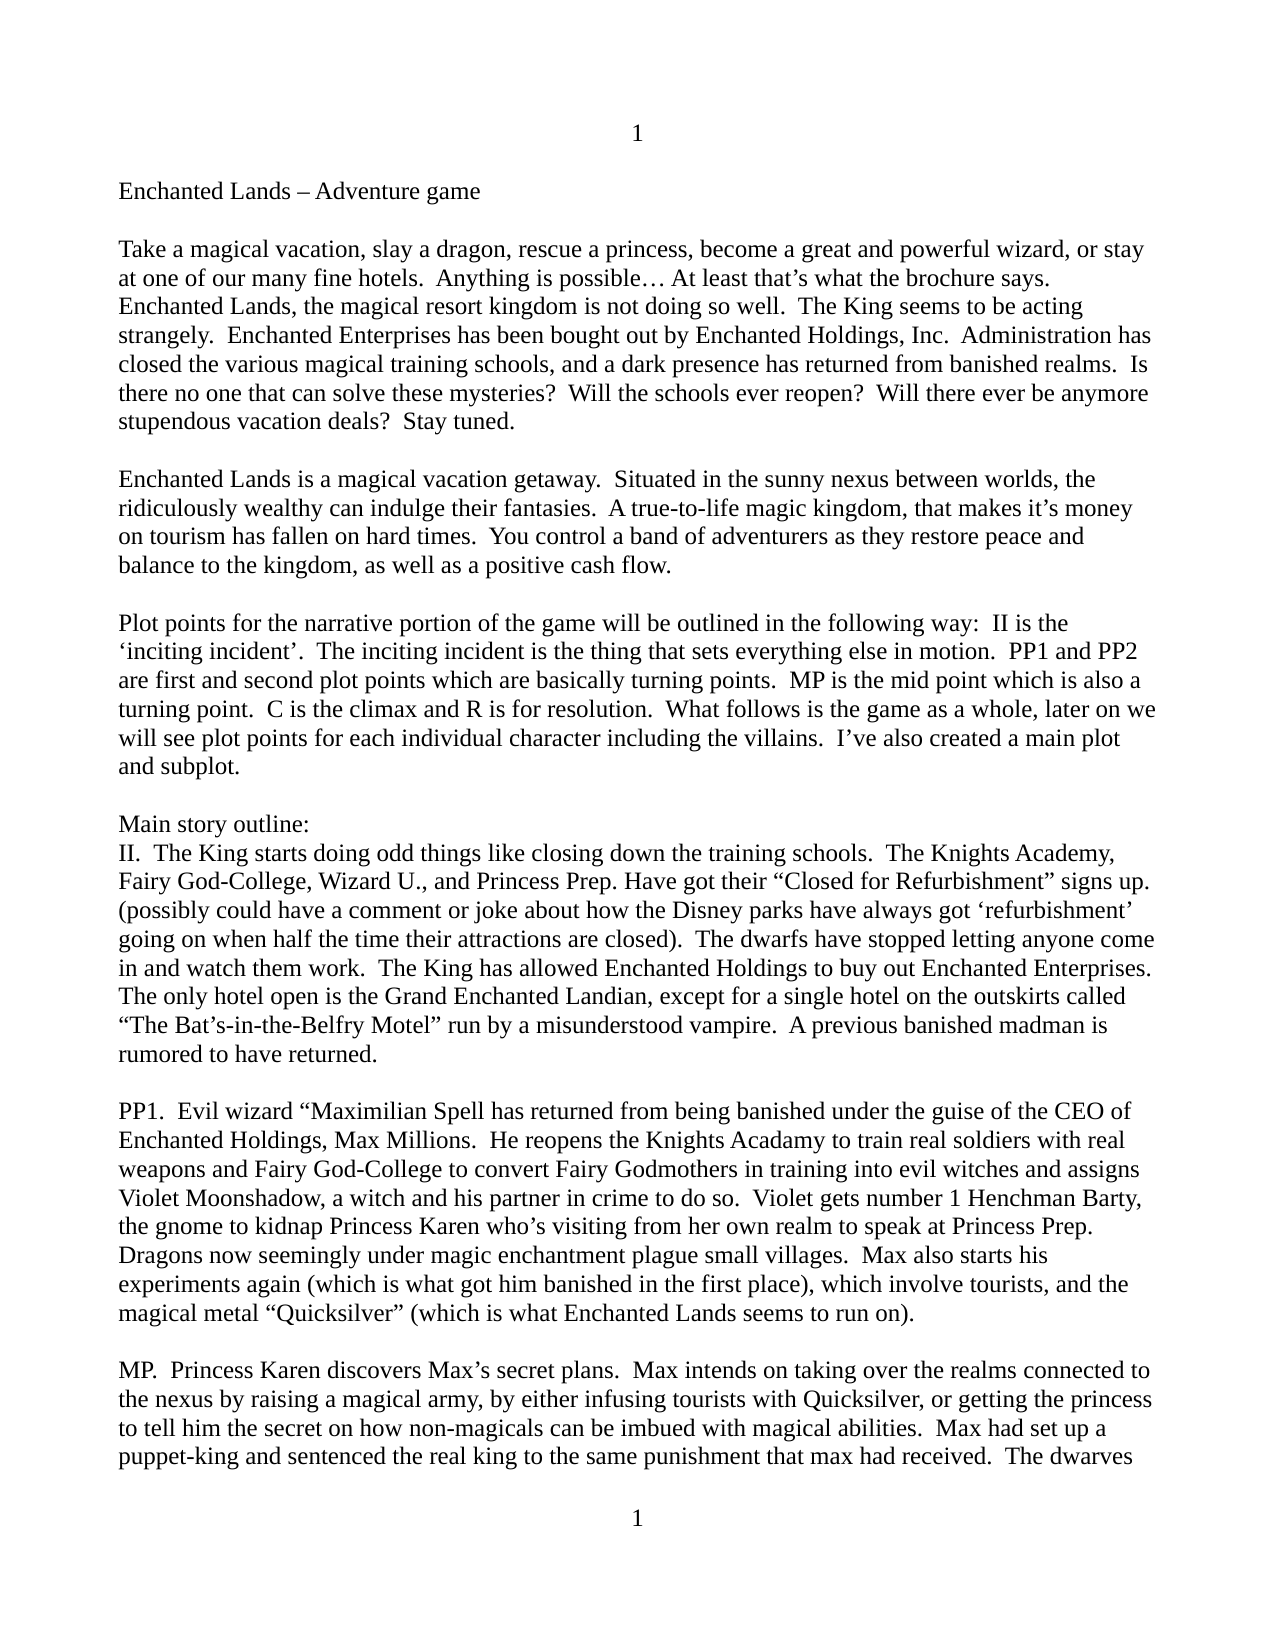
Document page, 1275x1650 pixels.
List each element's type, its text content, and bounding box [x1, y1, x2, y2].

text Plot points for the narrative portion of the game will be outlined in the following way: II is the ‘inciting incident’. The inciting incident is the thing that sets everything else in motion. PP1 and PP2 are first and second plot points which are basically turning points. MP is the mid point which is also a turning point. C is the climax and R is for resolution. What follows is the game as a whole, later on we will see plot points for each individual character including the villains. I’ve also created a main plot and subplot. [118, 608, 1157, 780]
text Main story outline: [118, 809, 1157, 838]
text MP. Princess Karen discovers Max’s secret plans. Max intends on taking over the realms connected to the nexus by raising a magical army, by either infusing tourists with Quicksilver, or getting the princess to tell him the secret on how non-magicals can be imbued with magical abilities. Max had set up a puppet-king and sentenced the real king to the same punishment that max had received. The dwarves [118, 1355, 1157, 1470]
text PP1. Evil wizard “Maximilian Spell has returned from being banished under the guise of the CEO of Enchanted Holdings, Max Millions. He reopens the Knights Acadamy to train real soldiers with real weapons and Fairy God-College to convert Fairy Godmothers in training into evil witches and assigns Violet Moonshadow, a witch and his partner in crime to do so. Violet gets number 1 Henchman Barty, the gnome to kidnap Princess Karen who’s visiting from her own realm to speak at Princess Prep. Dragons now seemingly under magic enchantment plague small villages. Max also starts his experiments again (which is what got him banished in the first place), which involve tourists, and the magical metal “Quicksilver” (which is what Enchanted Lands seems to run on). [118, 1096, 1157, 1326]
text Enchanted Lands – Adventure game [118, 176, 1157, 205]
text II. The King starts doing odd things like closing down the training schools. The Knights Academy, Fairy God-College, Wizard U., and Princess Prep. Have got their “Closed for Refurbishment” signs up. (possibly could have a comment or joke about how the Disney parks have always got ‘refurbishment’ going on when half the time their attractions are closed). The dwarfs have stopped letting anyone come in and watch them work. The King has allowed Enchanted Holdings to buy out Enchanted Enterprises. The only hotel open is the Grand Enchanted Landian, except for a single hotel on the outskirts called “The Bat’s-in-the-Belfry Motel” run by a misunderstood vampire. A previous banished madman is rumored to have returned. [118, 838, 1157, 1068]
text Enchanted Lands is a magical vacation getaway. Situated in the sunny nexus between worlds, the ridiculously wealthy can indulge their fantasies. A true-to-life magic kingdom, that makes it’s money on tourism has fallen on hard times. You control a band of adventurers as they restore peace and balance to the kingdom, as well as a positive cash flow. [118, 464, 1157, 579]
text Take a magical vacation, slay a dragon, rescue a princess, become a great and powerful wizard, or stay at one of our many fine hotels. Anything is possible… At least that’s what the brochure says. Enchanted Lands, the magical resort kingdom is not doing so well. The King seems to be acting strangely. Enchanted Enterprises has been bought out by Enchanted Holdings, Inc. Administration has closed the various magical training schools, and a dark presence has returned from banished realms. Is there no one that can solve these mysteries? Will the schools ever reopen? Will there ever be anymore stupendous vacation deals? Stay tuned. [118, 234, 1157, 435]
